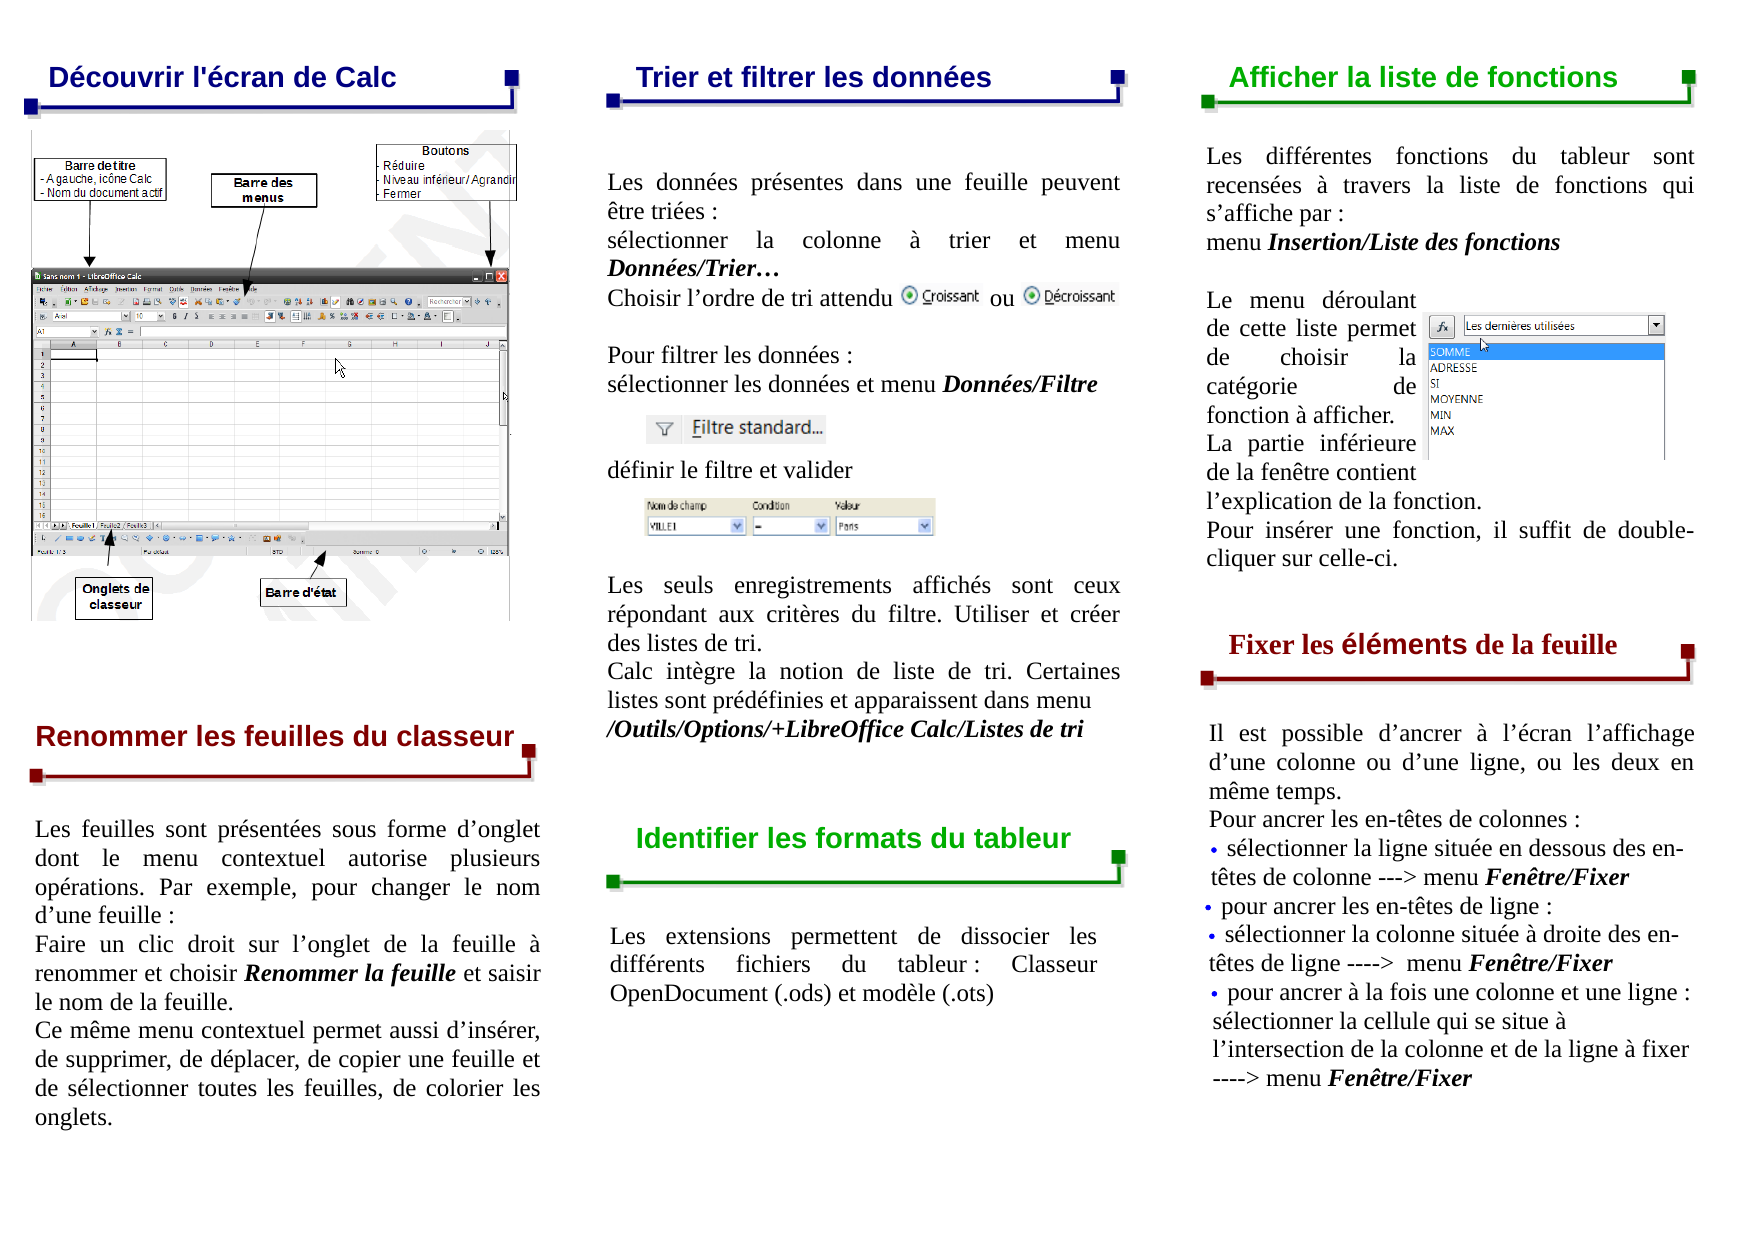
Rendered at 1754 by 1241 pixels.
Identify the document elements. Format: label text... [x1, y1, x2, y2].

text menu Insertion/Liste des fonctions [1206, 227, 1695, 256]
picture [298, 74, 305, 85]
picture [606, 850, 1129, 892]
picture [1252, 644, 1259, 653]
text La partie inférieure de la fenêtre contient l’explication de la fonction. [1206, 428, 1695, 515]
text Ce même menu contextuel permet aussi d’insérer, de supprimer, de déplacer, de copier une feuille et de sélectionner toutes les feuilles, de colorier les onglets. [34, 1016, 541, 1131]
picture [1201, 70, 1698, 113]
picture [24, 70, 521, 119]
text définir le filtre et valider [607, 455, 1121, 484]
picture [29, 130, 523, 621]
text Le menu déroulant de cette liste permet de choisir la catégorie de fonction à afficher. [1206, 285, 1695, 428]
picture [1450, 74, 1457, 85]
list sélectionner la colonne située à droite des en-têtes de ligne ----> menu Fenêtre/Fixer [1208, 919, 1695, 977]
list sélectionner la ligne située en dessous des en-têtes de colonne ---> menu Fenêtre/Fixer [1211, 833, 1695, 891]
list pour ancrer les en-têtes de ligne : [1205, 891, 1695, 919]
picture [646, 415, 827, 444]
picture [1422, 312, 1667, 460]
text /Outils/Options/+LibreOffice Calc/Listes de tri [607, 714, 1121, 743]
picture [1200, 644, 1697, 690]
text Pour ancrer les en-têtes de colonnes : [1208, 804, 1695, 833]
text Les différentes fonctions du tableur sont recensées à travers la liste de fonctions qui s’affiche par : [1206, 141, 1695, 227]
picture [644, 498, 936, 536]
text Pour filtrer les données : [607, 340, 1121, 369]
text Pour insérer une fonction, il suffit de double-cliquer sur celle-ci. [1206, 515, 1695, 572]
list pour ancrer à la fois une colonne et une ligne : sélectionner la cellule qui se situe à l’intersection de la colonne et de la ligne à fixer ----> menu Fenêtre/Fixer [1211, 977, 1695, 1092]
text Les seuls enregistrements affichés sont ceux répondant aux critères du filtre. Utiliser et créer des listes de tri. [607, 570, 1121, 656]
picture [29, 744, 538, 786]
text Faire un clic droit sur l’onglet de la feuille à renommer et choisir Renommer la feuille et saisir le nom de la feuille. [34, 929, 541, 1016]
picture [606, 70, 1129, 110]
text Les données présentes dans une feuille peuvent être triées : [607, 167, 1121, 225]
text sélectionner les données et menu Données/Filtre [607, 369, 1121, 398]
text Il est possible d’ancrer à l’écran l’affichage d’une colonne ou d’une ligne, ou les deux en même temps. [1208, 718, 1695, 804]
text Les feuilles sont présentées sous forme d’onglet dont le menu contextuel autorise plusieurs opérations. Par exemple, pour changer le nom d’une feuille : [34, 814, 541, 929]
text Les extensions permettent de dissocier les différents fichiers du tableur : Classeur OpenDocument (.ods) et modèle (.ots) [609, 921, 1097, 1007]
text sélectionner la colonne à trier et menu Données/Trier… [607, 225, 1121, 282]
text Calc intègre la notion de liste de tri. Certaines listes sont prédéfinies et apparaissent dans menu [607, 656, 1121, 714]
picture [877, 74, 884, 85]
text Choisir l’ordre de tri attendu ou [607, 282, 1121, 311]
picture [1480, 644, 1485, 653]
picture [1236, 70, 1241, 79]
picture [54, 70, 64, 84]
